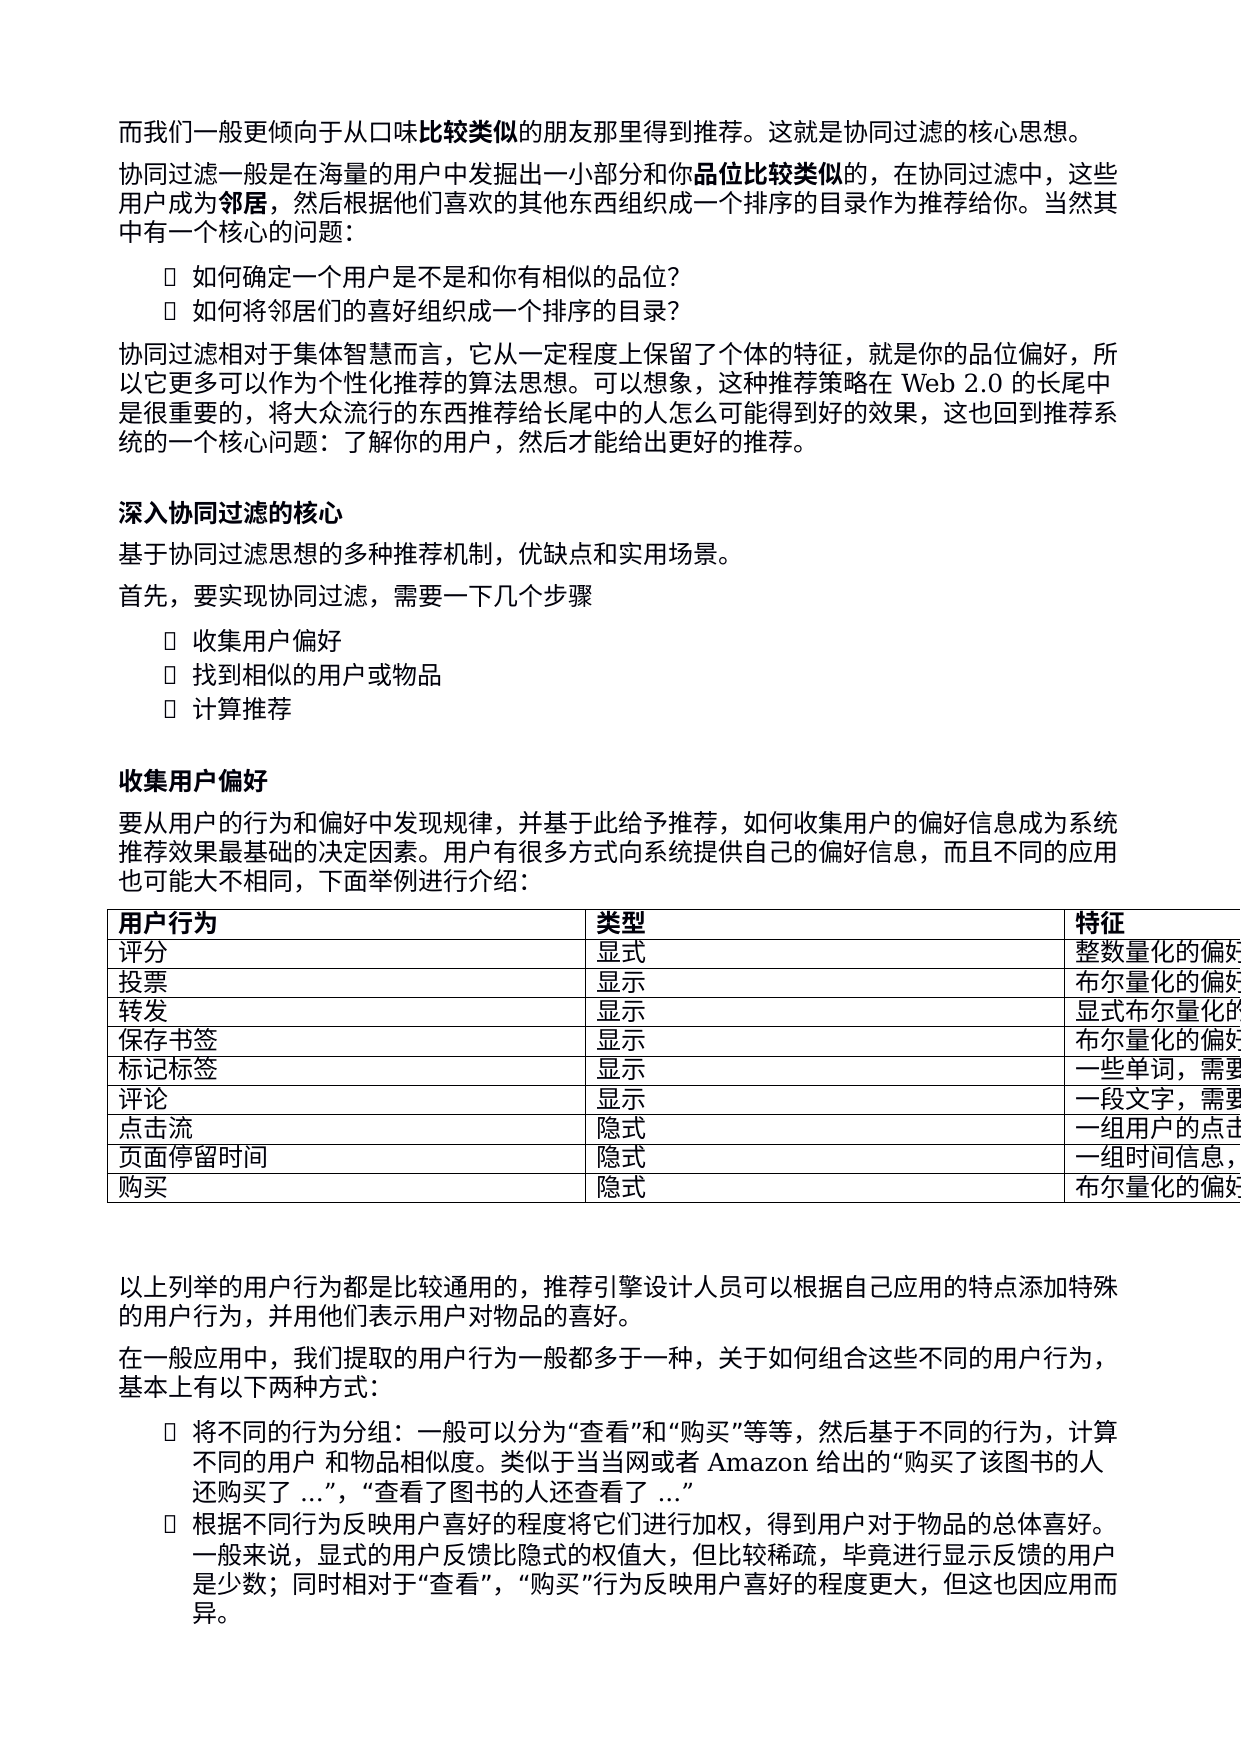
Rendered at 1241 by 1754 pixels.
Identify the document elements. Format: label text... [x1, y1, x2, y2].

table_cell 显式布尔量化的偏好，取值是 0 或 1 [1065, 998, 1240, 1026]
text 要从用户的行为和偏好中发现规律，并基于此给予推荐，如何收集用户的偏好信息成为系统推荐效果最基础的决定因素。用户有很多方式向系统提供自己的偏好信息，而且不同的应用也可能大不相同，下面举例进行介绍： [118, 809, 1122, 897]
table_cell 购买 [108, 1174, 585, 1202]
text 首先，要实现协同过滤，需要一下几个步骤 [118, 582, 1122, 611]
table_cell 显示 [586, 1027, 1064, 1056]
table_cell 一组用户的点击，用户对物品感兴趣，需要进行分析，得到偏好 [1065, 1115, 1240, 1143]
text 协同过滤一般是在海量的用户中发掘出一小部分和你品位比较类似的，在协同过滤中，这些用户成为邻居，然后根据他们喜欢的其他东西组织成一个排序的目录作为推荐给你。当然其中有一个核心的问题： [118, 160, 1122, 247]
table_cell 显示 [586, 969, 1064, 997]
table_header 用户行为 [108, 910, 585, 938]
table_cell 显式 [586, 940, 1064, 968]
table_cell 布尔量化的偏好，取值是 0 或 1 [1065, 969, 1240, 997]
table_cell 一些单词，需要对单词进行分析，得到偏好 [1065, 1057, 1240, 1085]
table_cell 隐式 [586, 1115, 1064, 1143]
table_cell 一组时间信息，噪音大，需要进行去噪，分析，得到偏好 [1065, 1145, 1240, 1173]
table_cell 显示 [586, 1086, 1064, 1114]
list 如何将邻居们的喜好组织成一个排序的目录？ [162, 294, 1122, 328]
table_cell 投票 [108, 969, 585, 997]
table_cell 标记标签 [108, 1057, 585, 1085]
table_cell 隐式 [586, 1174, 1064, 1202]
text 深入协同过滤的核心 [118, 499, 1122, 528]
table_cell 评论 [108, 1086, 585, 1114]
table_cell 点击流 [108, 1115, 585, 1143]
table_cell 转发 [108, 998, 585, 1026]
table_cell 布尔量化的偏好，取值是 0 或 1 [1065, 1174, 1240, 1202]
table_cell 保存书签 [108, 1027, 585, 1056]
text 协同过滤相对于集体智慧而言，它从一定程度上保留了个体的特征，就是你的品位偏好，所以它更多可以作为个性化推荐的算法思想。可以想象，这种推荐策略在 Web 2.0 的长尾中是很重要的，将大众流行的东西推荐给长尾中的人怎么可能得到好的效果，这也回到推荐系统的一个核心问题：了解你的用户，然后才能给出更好的推荐。 [118, 340, 1122, 457]
list 如何确定一个用户是不是和你有相似的品位？ [162, 260, 1122, 294]
list 找到相似的用户或物品 [162, 658, 1122, 692]
list 收集用户偏好 [162, 624, 1122, 658]
text 以上列举的用户行为都是比较通用的，推荐引擎设计人员可以根据自己应用的特点添加特殊的用户行为，并用他们表示用户对物品的喜好。 [118, 1273, 1122, 1331]
list 将不同的行为分组：一般可以分为“查看”和“购买”等等，然后基于不同的行为，计算不同的用户 和物品相似度。类似于当当网或者 Amazon 给出的“购买了该图书的人还购买了 ...”，“查看了图书的人还查看了 ...” [162, 1414, 1122, 1507]
table_cell 显示 [586, 998, 1064, 1026]
table_cell 显示 [586, 1057, 1064, 1085]
table_cell 布尔量化的偏好，取值是 0 或 1 [1065, 1027, 1240, 1056]
text 基于协同过滤思想的多种推荐机制，优缺点和实用场景。 [118, 540, 1122, 569]
table_cell 页面停留时间 [108, 1145, 585, 1173]
table_cell 评分 [108, 940, 585, 968]
text 收集用户偏好 [118, 768, 1122, 797]
table_header 类型 [586, 910, 1064, 938]
table_cell 一段文字，需要进行文本分析，得到偏好 [1065, 1086, 1240, 1114]
text 而我们一般更倾向于从口味比较类似的朋友那里得到推荐。这就是协同过滤的核心思想。 [118, 118, 1122, 147]
text 在一般应用中，我们提取的用户行为一般都多于一种，关于如何组合这些不同的用户行为，基本上有以下两种方式： [118, 1344, 1122, 1402]
list 计算推荐 [162, 692, 1122, 726]
list 根据不同行为反映用户喜好的程度将它们进行加权，得到用户对于物品的总体喜好。一般来说，显式的用户反馈比隐式的权值大，但比较稀疏，毕竟进行显示反馈的用户是少数；同时相对于“查看”，“购买”行为反映用户喜好的程度更大，但这也因应用而异。 [162, 1507, 1122, 1628]
table_header 特征 [1065, 910, 1240, 938]
table_cell 整数量化的偏好，可能的取值是 [0, n]；n 一般取值为 5 或者是 10 [1065, 940, 1240, 968]
table_cell 隐式 [586, 1145, 1064, 1173]
